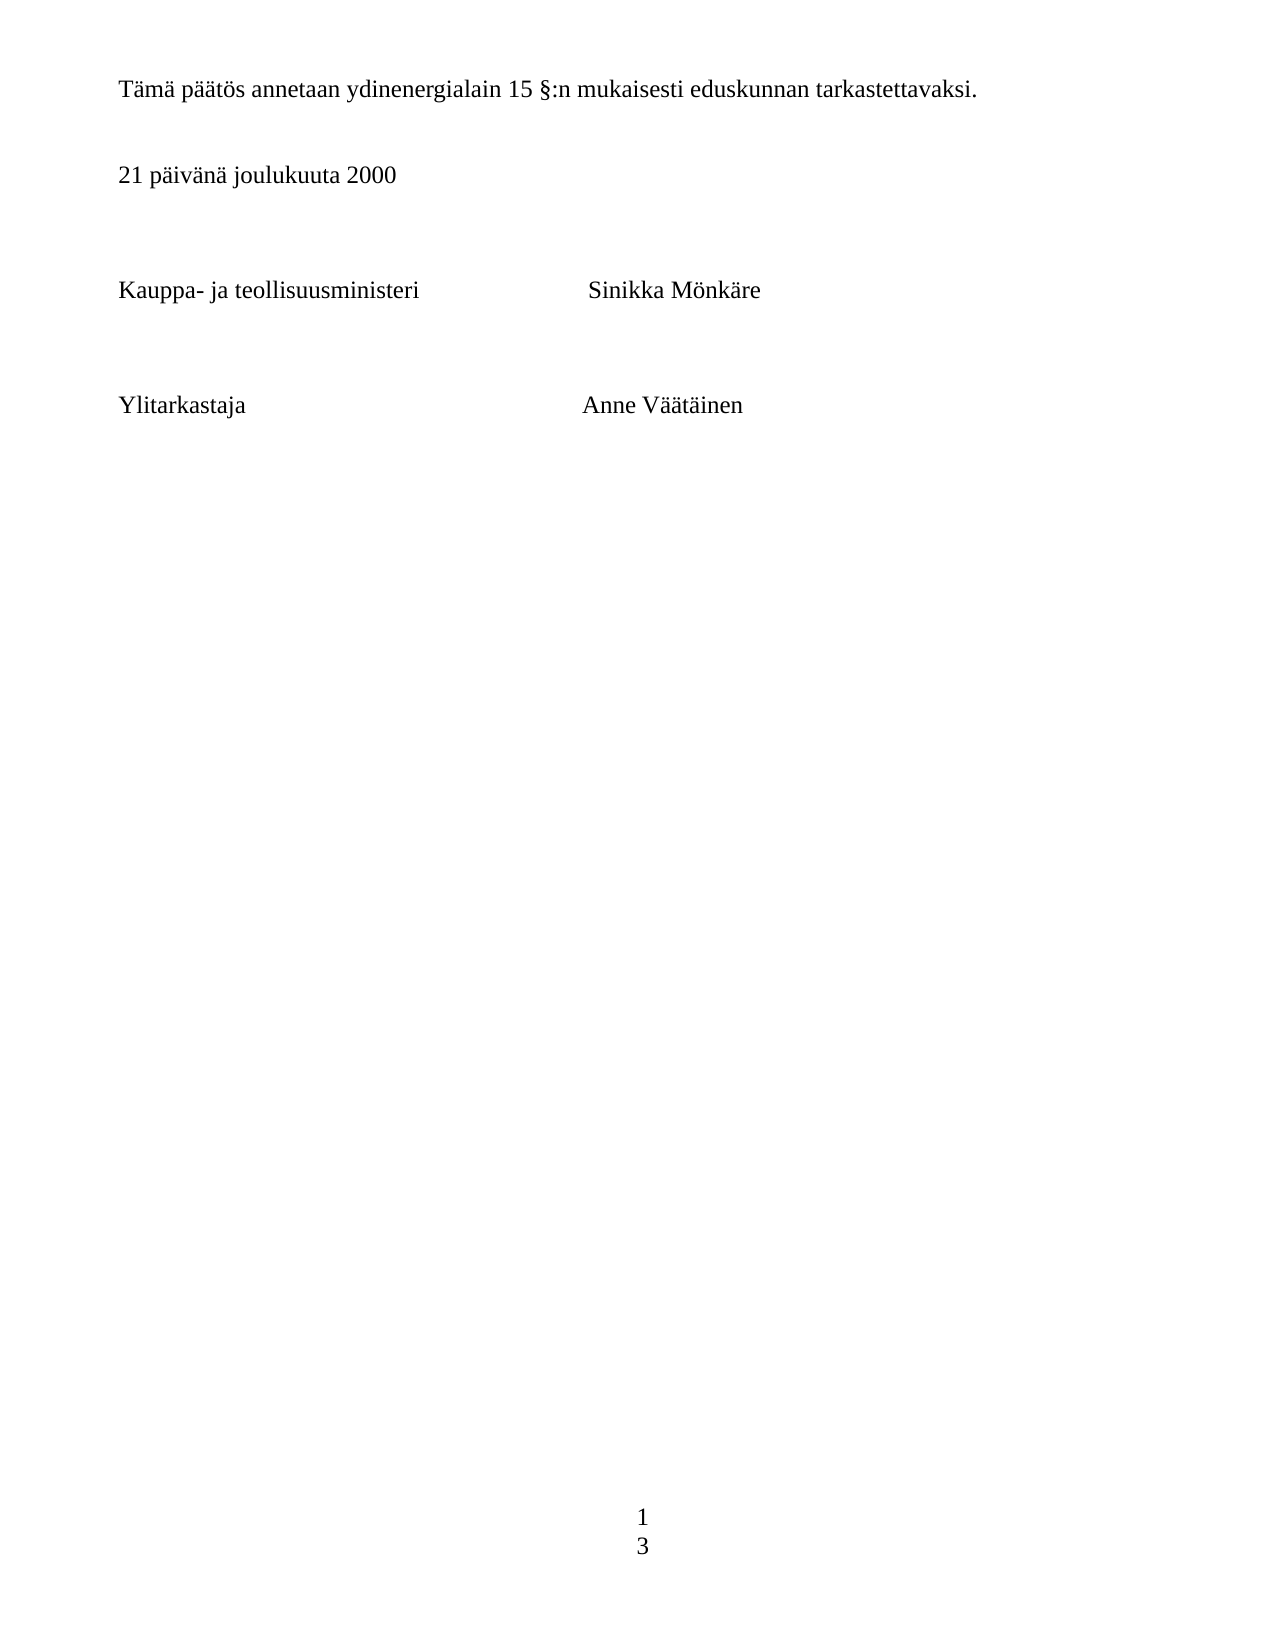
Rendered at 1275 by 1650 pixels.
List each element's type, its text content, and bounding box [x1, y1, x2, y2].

text Ylitarkastaja Anne Väätäinen [118, 390, 1034, 419]
text Tämä päätös annetaan ydinenergialain 15 §:n mukaisesti eduskunnan tarkastettavaksi. [118, 74, 1034, 103]
text Kauppa- ja teollisuusministeri Sinikka Mönkäre [118, 275, 1034, 304]
text 21 päivänä joulukuuta 2000 [118, 160, 1034, 189]
